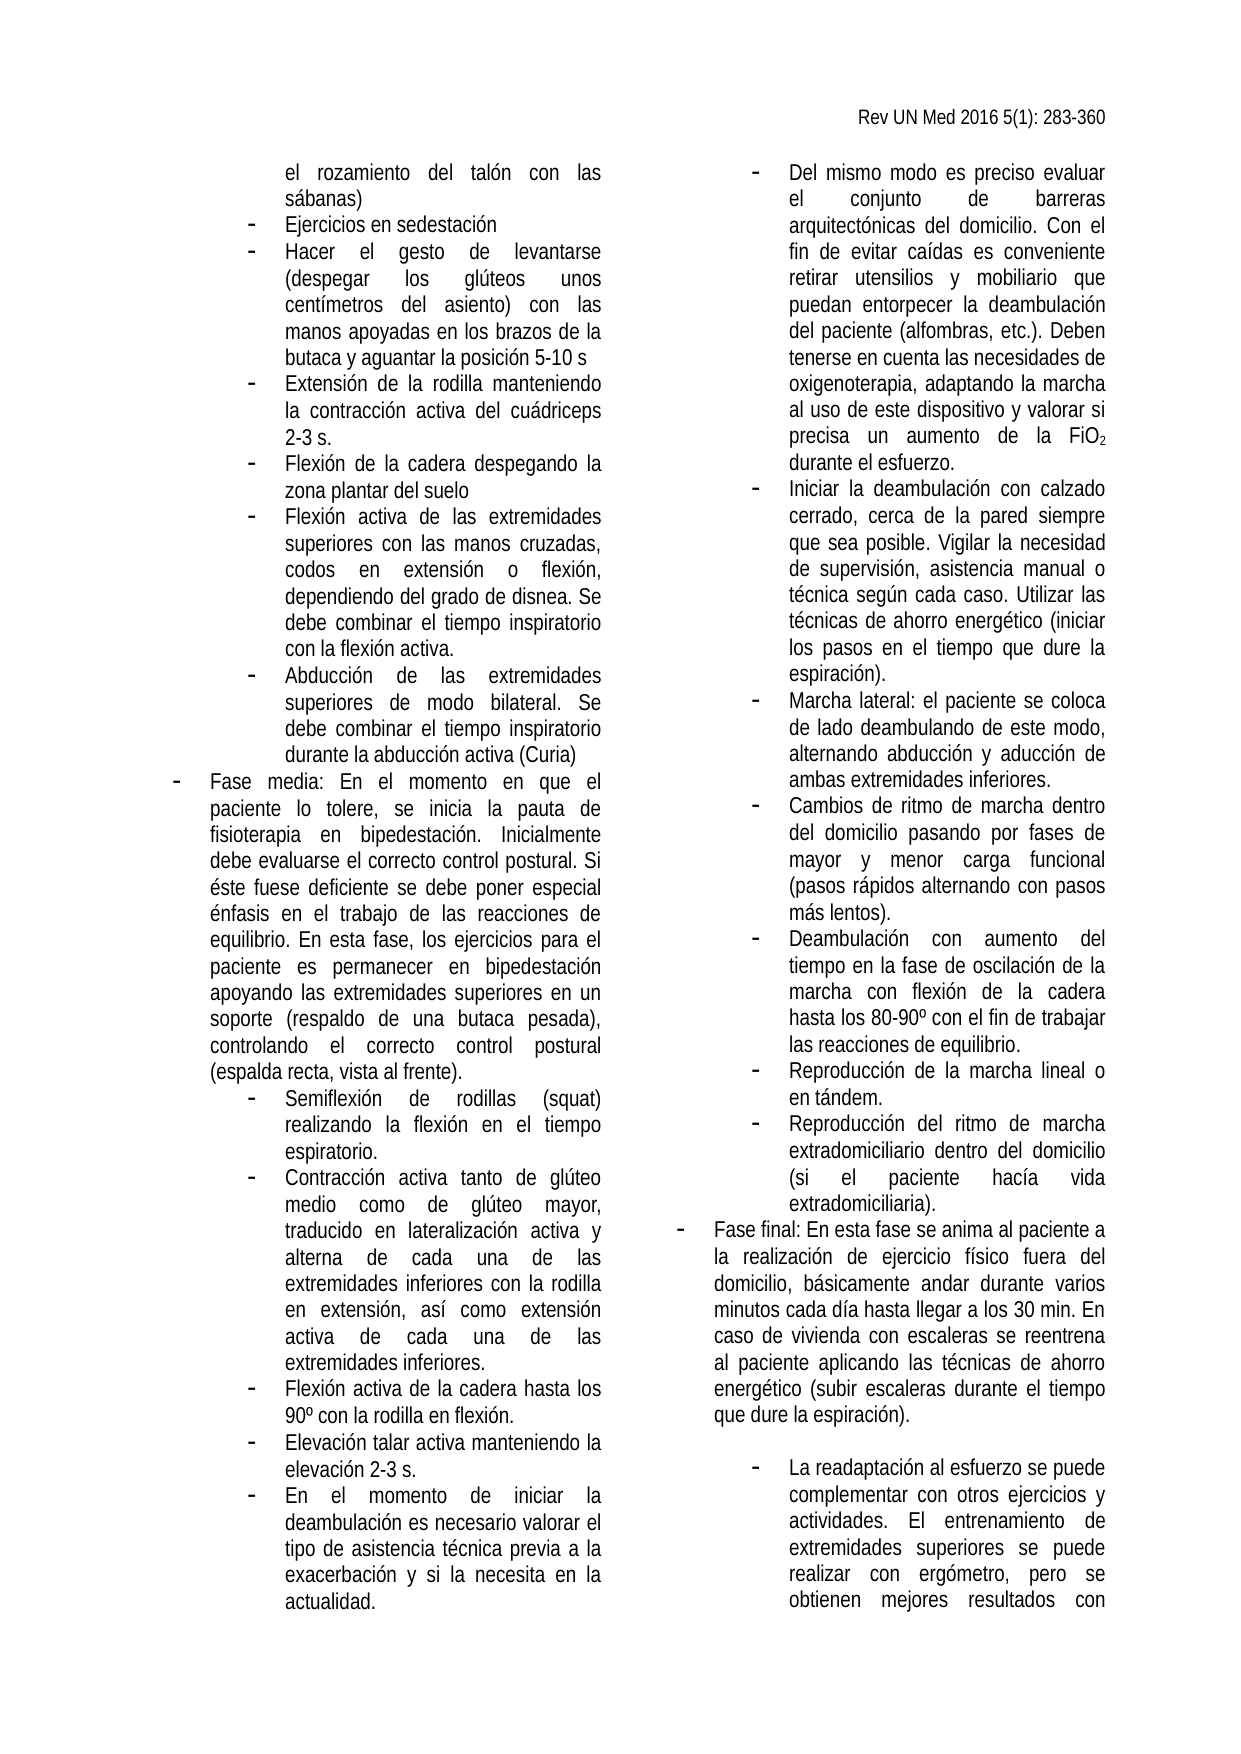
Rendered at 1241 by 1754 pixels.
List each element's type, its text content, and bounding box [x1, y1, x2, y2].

list Fase final: En esta fase se anima al paciente a la realización de ejercicio físico fuera del domicilio, básicamente andar durante varios minutos cada día hasta llegar a los 30 min. En caso de vivienda con escaleras se reentrena al paciente aplicando las técnicas de ahorro energético (subir escaleras durante el tiempo que dure la espiración). [676, 1216, 1106, 1428]
list Abducción de las extremidades superiores de modo bilateral. Se debe combinar el tiempo inspiratorio durante la abducción activa (Curia) [247, 662, 601, 768]
list Marcha lateral: el paciente se coloca de lado deambulando de este modo, alternando abducción y aducción de ambas extremidades inferiores. [751, 687, 1106, 792]
list Flexión activa de la cadera hasta los 90º con la rodilla en flexión. [247, 1375, 601, 1429]
list Extensión de la rodilla manteniendo la contracción activa del cuádriceps 2-3 s. [247, 370, 601, 450]
list Hacer el gesto de levantarse (despegar los glúteos unos centímetros del asiento) con las manos apoyadas en los brazos de la butaca y aguantar la posición 5-10 s [247, 238, 601, 370]
list Cambios de ritmo de marcha dentro del domicilio pasando por fases de mayor y menor carga funcional (pasos rápidos alternando con pasos más lentos). [751, 792, 1106, 925]
list Flexión de la cadera despegando la zona plantar del suelo [247, 450, 601, 503]
list Ejercicios en sedestación [247, 211, 601, 238]
list Elevación talar activa manteniendo la elevación 2-3 s. [247, 1429, 601, 1482]
list Deambulación con aumento del tiempo en la fase de oscilación de la marcha con flexión de la cadera hasta los 80-90º con el fin de trabajar las reacciones de equilibrio. [751, 925, 1106, 1057]
list Reproducción del ritmo de marcha extradomiciliario dentro del domicilio (si el paciente hacía vida extradomiciliaria). [751, 1110, 1106, 1216]
list Semiflexión de rodillas (squat) realizando la flexión en el tiempo espiratorio. [247, 1084, 601, 1164]
list Flexión activa de las extremidades superiores con las manos cruzadas, codos en extensión o flexión, dependiendo del grado de disnea. Se debe combinar el tiempo inspiratorio con la flexión activa. [247, 503, 601, 662]
list Contracción activa tanto de glúteo medio como de glúteo mayor, traducido en lateralización activa y alterna de cada una de las extremidades inferiores con la rodilla en extensión, así como extensión activa de cada una de las extremidades inferiores. [247, 1164, 601, 1375]
list Fase media: En el momento en que el paciente lo tolere, se inicia la pauta de fisioterapia en bipedestación. Inicialmente debe evaluarse el correcto control postural. Si éste fuese deficiente se debe poner especial énfasis en el trabajo de las reacciones de equilibrio. En esta fase, los ejercicios para el paciente es permanecer en bipedestación apoyando las extremidades superiores en un soporte (respaldo de una butaca pesada), controlando el correcto control postural (espalda recta, vista al frente). [172, 768, 601, 1084]
list Reproducción de la marcha lineal o en tándem. [751, 1057, 1106, 1110]
list La readaptación al esfuerzo se puede complementar con otros ejercicios y actividades. El entrenamiento de extremidades superiores se puede realizar con ergómetro, pero se obtienen mejores resultados con [751, 1454, 1106, 1613]
list el rozamiento del talón con las sábanas) [247, 158, 601, 211]
list En el momento de iniciar la deambulación es necesario valorar el tipo de asistencia técnica previa a la exacerbación y si la necesita en la actualidad. [247, 1482, 601, 1614]
list Del mismo modo es preciso evaluar el conjunto de barreras arquitectónicas del domicilio. Con el fin de evitar caídas es conveniente retirar utensilios y mobiliario que puedan entorpecer la deambulación del paciente (alfombras, etc.). Deben tenerse en cuenta las necesidades de oxigenoterapia, adaptando la marcha al uso de este dispositivo y valorar si precisa un aumento de la FiO2 durante el esfuerzo. [751, 158, 1106, 475]
list Iniciar la deambulación con calzado cerrado, cerca de la pared siempre que sea posible. Vigilar la necesidad de supervisión, asistencia manual o técnica según cada caso. Utilizar las técnicas de ahorro energético (iniciar los pasos en el tiempo que dure la espiración). [751, 475, 1106, 687]
